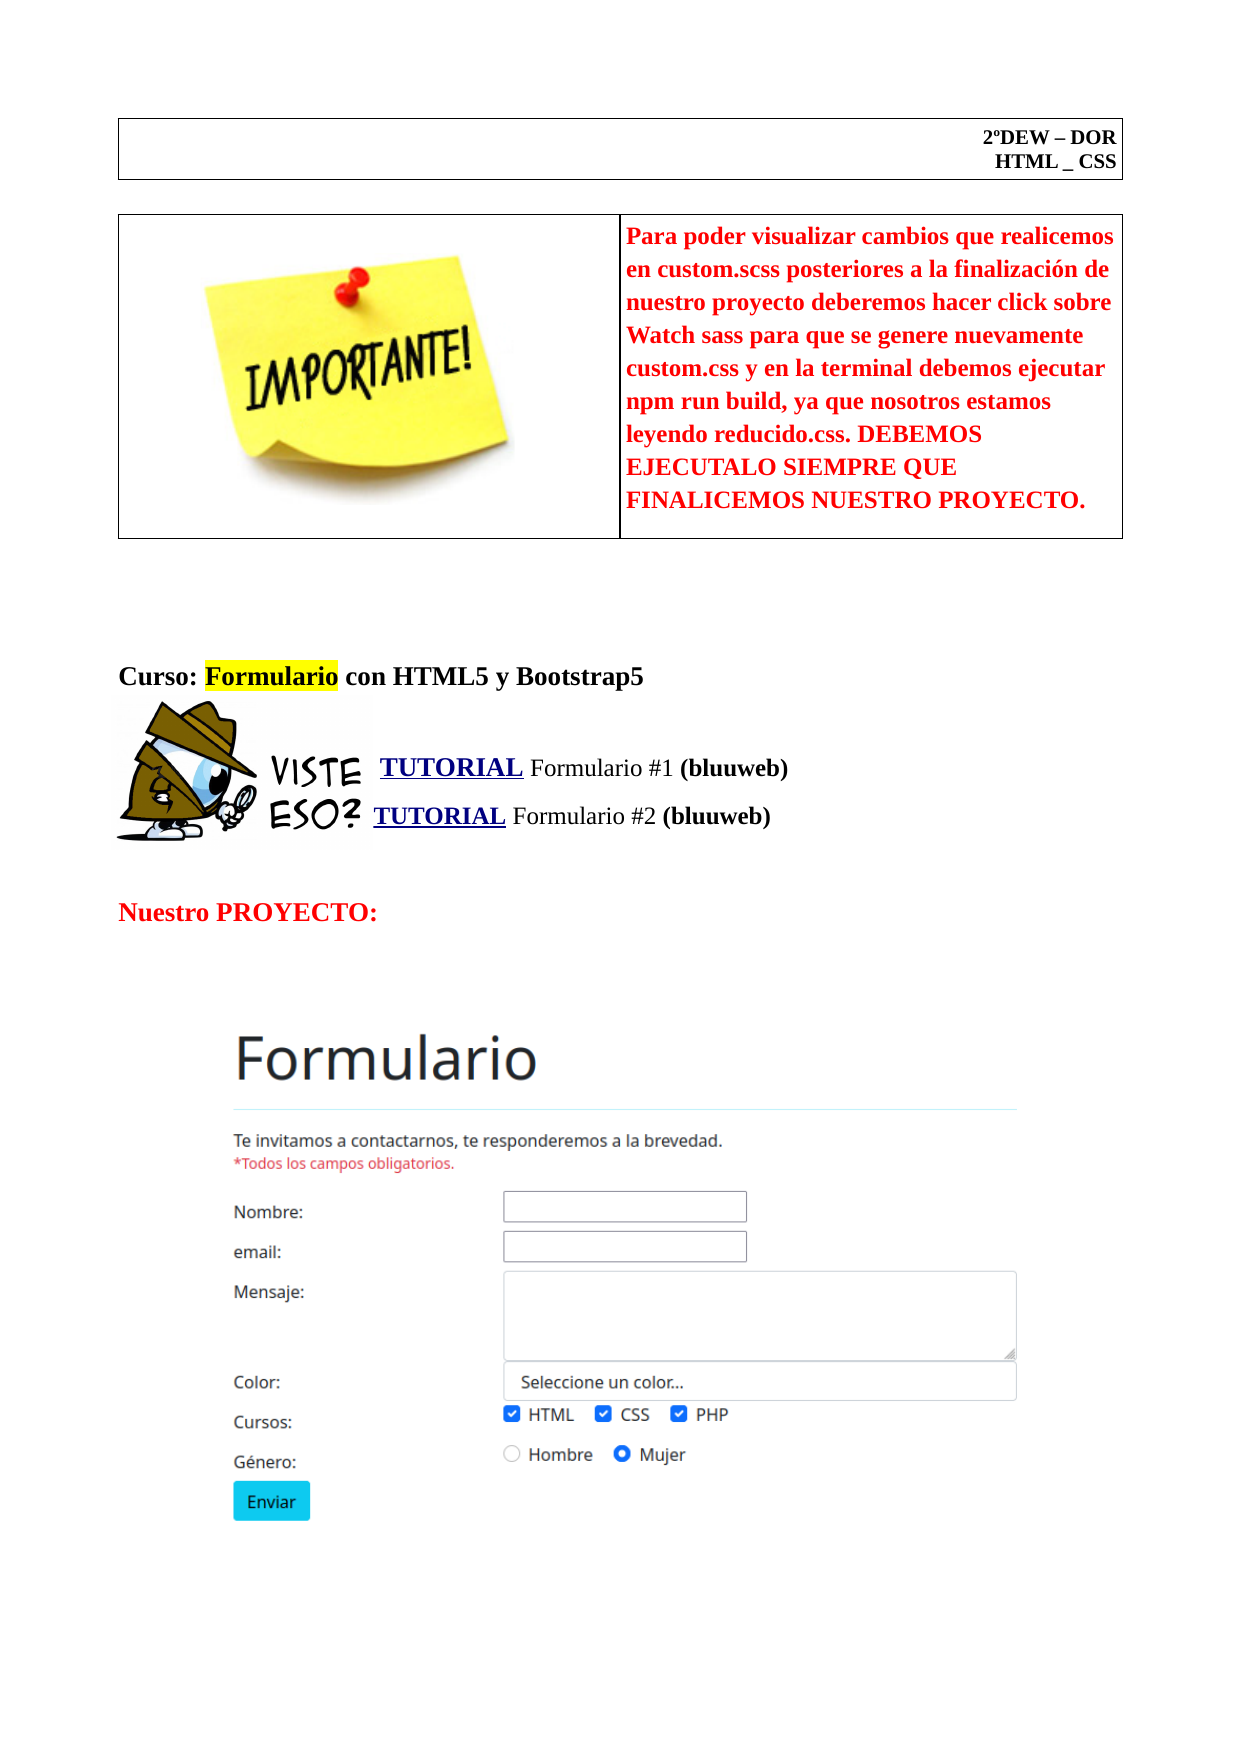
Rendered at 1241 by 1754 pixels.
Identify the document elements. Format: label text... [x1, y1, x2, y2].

text Nuestro PROYECTO: [118, 896, 1122, 927]
picture [111, 695, 374, 850]
text TUTORIAL Formulario #1 (bluuweb) [374, 751, 1122, 782]
table_header [119, 215, 619, 538]
text TUTORIAL Formulario #2 (bluuweb) [374, 801, 1122, 830]
picture [200, 253, 515, 505]
table_header Para poder visualizar cambios que realicemos en custom.scss posteriores a la finalización de nuestro proyecto deberemos hacer click sobre Watch sass para que se genere nuevamente custom.css y en la terminal debemos ejecutar npm run build, ya que nosotros estamos leyendo reducido.css. DEBEMOS EJECUTALO SIEMPRE QUE FINALICEMOS NUESTRO PROYECTO. [621, 215, 1122, 538]
picture [202, 1005, 1038, 1534]
subtitle Curso: Formulario con HTML5 y Bootstrap5 [118, 659, 1122, 691]
